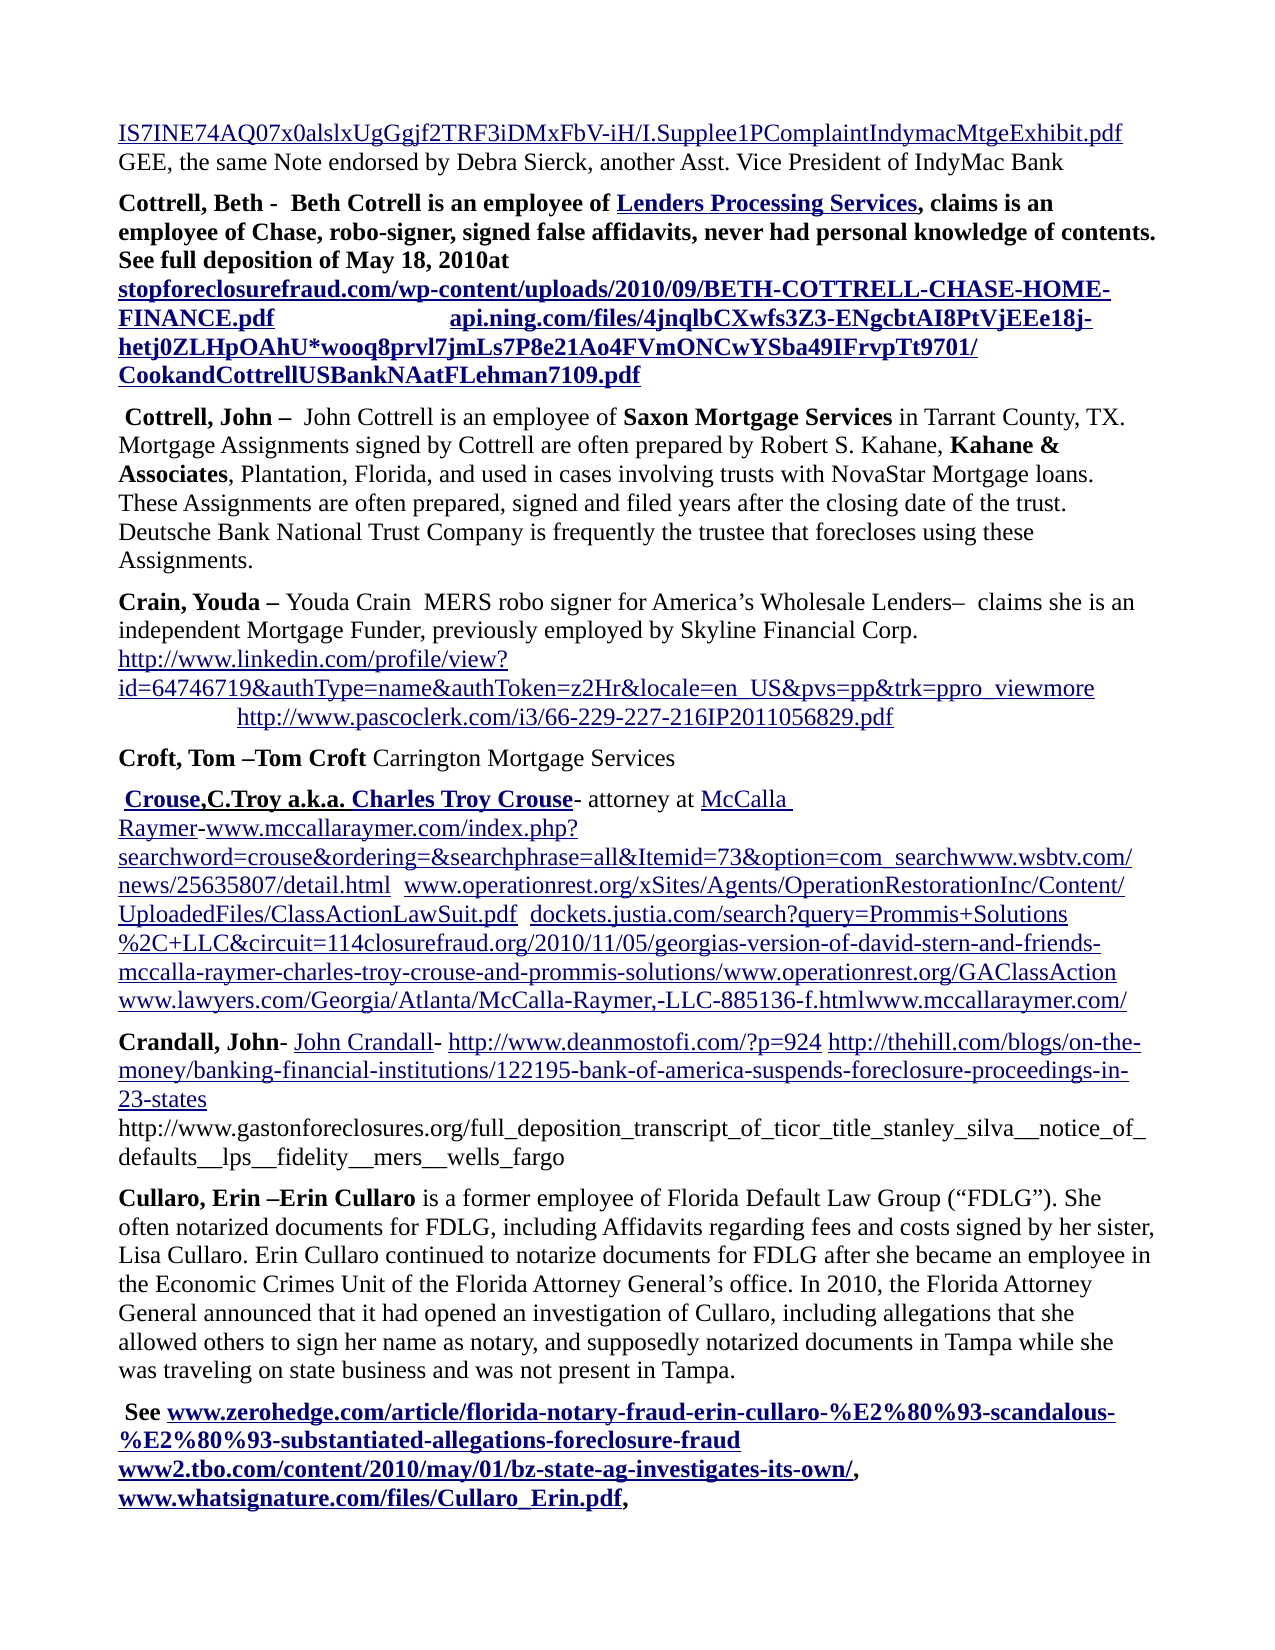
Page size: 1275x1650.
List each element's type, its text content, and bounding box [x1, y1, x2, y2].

text See www.zerohedge.com/article/florida-notary-fraud-erin-cullaro-%E2%80%93-scandalous-%E2%80%93-substantiated-allegations-foreclosure-fraud www2.tbo.com/content/2010/may/01/bz-state-ag-investigates-its-own/, www.whatsignature.com/files/Cullaro_Erin.pdf, [118, 1397, 1157, 1512]
text Crain, Youda – Youda Crain MERS robo signer for America’s Wholesale Lenders– claims she is an independent Mortgage Funder, previously employed by Skyline Financial Corp. http://www.linkedin.com/profile/view?id=64746719&authType=name&authToken=z2Hr&locale=en_US&pvs=pp&trk=ppro_viewmore http://www.pascoclerk.com/i3/66-229-227-216IP2011056829.pdf [118, 587, 1157, 731]
text IS7INE74AQ07x0alslxUgGgjf2TRF3iDMxFbV-iH/I.Supplee1PComplaintIndymacMtgeExhibit.pdf GEE, the same Note endorsed by Debra Sierck, another Asst. Vice President of IndyMac Bank [118, 118, 1157, 176]
text Crandall, John- John Crandall- http://www.deanmostofi.com/?p=924 http://thehill.com/blogs/on-the-money/banking-financial-institutions/122195-bank-of-america-suspends-foreclosure-proceedings-in-23-states http://www.gastonforeclosures.org/full_deposition_transcript_of_ticor_title_stanley_silva__notice_of_defaults__lps__fidelity__mers__wells_fargo [118, 1027, 1157, 1171]
text Croft, Tom –Tom Croft Carrington Mortgage Services [118, 743, 1157, 772]
text Cottrell, Beth - Beth Cotrell is an employee of Lenders Processing Services, claims is an employee of Chase, robo-signer, signed false affidavits, never had personal knowledge of contents. See full deposition of May 18, 2010at stopforeclosurefraud.com/wp-content/uploads/2010/09/BETH-COTTRELL-CHASE-HOME-FINANCE.pdf api.ning.com/files/4jnqlbCXwfs3Z3-ENgcbtAI8PtVjEEe18j-hetj0ZLHpOAhU*wooq8prvl7jmLs7P8e21Ao4FVmONCwYSba49IFrvpTt9701/CookandCottrellUSBankNAatFLehman7109.pdf [118, 188, 1157, 389]
text Cottrell, John – John Cottrell is an employee of Saxon Mortgage Services in Tarrant County, TX. Mortgage Assignments signed by Cottrell are often prepared by Robert S. Kahane, Kahane & Associates, Plantation, Florida, and used in cases involving trusts with NovaStar Mortgage loans. These Assignments are often prepared, signed and filed years after the closing date of the trust. Deutsche Bank National Trust Company is frequently the trustee that forecloses using these Assignments. [118, 402, 1157, 574]
text Crouse,C.Troy a.k.a. Charles Troy Crouse- attorney at McCalla Raymer-www.mccallaraymer.com/index.php?searchword=crouse&ordering=&searchphrase=all&Itemid=73&option=com_searchwww.wsbtv.com/news/25635807/detail.html www.operationrest.org/xSites/Agents/OperationRestorationInc/Content/UploadedFiles/ClassActionLawSuit.pdf dockets.justia.com/search?query=Prommis+Solutions%2C+LLC&circuit=114closurefraud.org/2010/11/05/georgias-version-of-david-stern-and-friends-mccalla-raymer-charles-troy-crouse-and-prommis-solutions/www.operationrest.org/GAClassAction www.lawyers.com/Georgia/Atlanta/McCalla-Raymer,-LLC-885136-f.htmlwww.mccallaraymer.com/ [118, 784, 1157, 1014]
text Cullaro, Erin –Erin Cullaro is a former employee of Florida Default Law Group (“FDLG”). She often notarized documents for FDLG, including Affidavits regarding fees and costs signed by her sister, Lisa Cullaro. Erin Cullaro continued to notarize documents for FDLG after she became an employee in the Economic Crimes Unit of the Florida Attorney General’s office. In 2010, the Florida Attorney General announced that it had opened an investigation of Cullaro, including allegations that she allowed others to sign her name as notary, and supposedly notarized documents in Tampa while she was traveling on state business and was not present in Tampa. [118, 1183, 1157, 1384]
